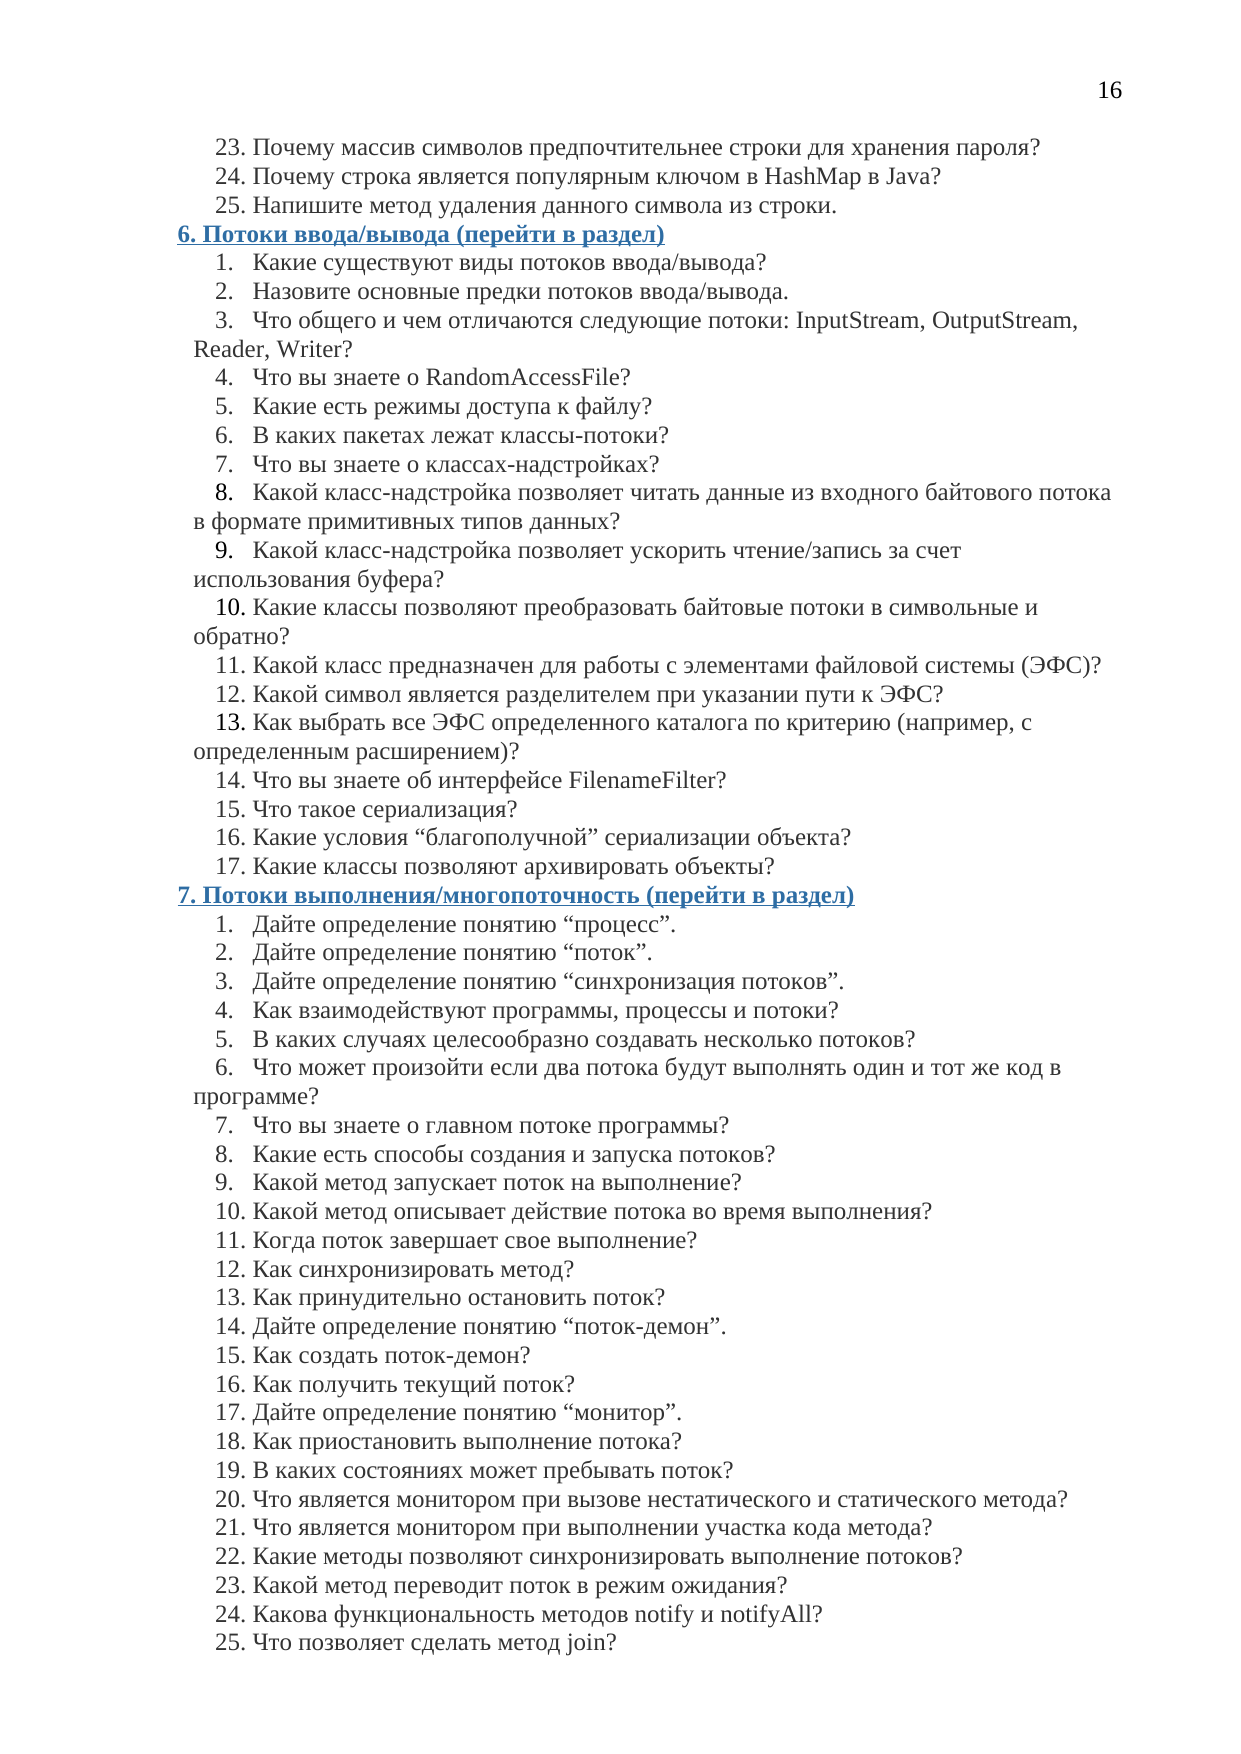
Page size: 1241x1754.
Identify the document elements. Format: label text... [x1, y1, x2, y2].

list Какой класс предназначен для работы с элементами файловой системы (ЭФС)? [156, 650, 1122, 679]
list Дайте определение понятию “поток-демон”. [156, 1311, 1122, 1340]
list Что позволяет сделать метод join? [156, 1627, 1122, 1656]
list Что вы знаете о классах-надстройках? [156, 449, 1122, 477]
list Какие методы позволяют синхронизировать выполнение потоков? [156, 1541, 1122, 1570]
list Как выбрать все ЭФС определенного каталога по критерию (например, с определенным расширением)? [156, 707, 1122, 765]
list Что вы знаете о RandomAccessFile? [156, 362, 1122, 391]
list Какие есть способы создания и запуска потоков? [156, 1139, 1122, 1167]
list Что вы знаете о главном потоке программы? [156, 1110, 1122, 1139]
list Когда поток завершает свое выполнение? [156, 1225, 1122, 1254]
text 7. Потоки выполнения/многопоточность (перейти в раздел) [118, 880, 1122, 909]
list Что вы знаете об интерфейсе FilenameFilter? [156, 765, 1122, 794]
list Как приостановить выполнение потока? [156, 1426, 1122, 1455]
list Какой метод запускает поток на выполнение? [156, 1167, 1122, 1196]
list Какова функциональность методов notify и notifyAll? [156, 1599, 1122, 1627]
list Как создать поток-демон? [156, 1340, 1122, 1369]
list Что является монитором при вызове нестатического и статического метода? [156, 1484, 1122, 1512]
list Какой класс-надстройка позволяет читать данные из входного байтового потока в формате примитивных типов данных? [156, 477, 1122, 535]
list Как синхронизировать метод? [156, 1254, 1122, 1282]
list Что такое сериализация? [156, 794, 1122, 822]
list Дайте определение понятию “поток”. [156, 937, 1122, 966]
list Какой метод описывает действие потока во время выполнения? [156, 1196, 1122, 1225]
list Напишите метод удаления данного символа из строки. [156, 190, 1122, 219]
list В каких состояниях может пребывать поток? [156, 1455, 1122, 1484]
list Дайте определение понятию “процесс”. [156, 909, 1122, 937]
list Какие есть режимы доступа к файлу? [156, 391, 1122, 420]
list В каких случаях целесообразно создавать несколько потоков? [156, 1024, 1122, 1052]
list Что является монитором при выполнении участка кода метода? [156, 1512, 1122, 1541]
list Какие классы позволяют преобразовать байтовые потоки в символьные и обратно? [156, 592, 1122, 650]
list Дайте определение понятию “монитор”. [156, 1397, 1122, 1426]
list Что общего и чем отличаются следующие потоки: InputStream, OutputStream, Reader, Writer? [156, 305, 1122, 362]
text 6. Потоки ввода/вывода (перейти в раздел) [118, 219, 1122, 247]
list Как получить текущий поток? [156, 1369, 1122, 1397]
list Какие существуют виды потоков ввода/вывода? [156, 247, 1122, 276]
list Какой метод переводит поток в режим ожидания? [156, 1570, 1122, 1599]
list Какой класс-надстройка позволяет ускорить чтение/запись за счет использования буфера? [156, 535, 1122, 592]
list Какой символ является разделителем при указании пути к ЭФС? [156, 679, 1122, 707]
list Почему строка является популярным ключом в HashMap в Java? [156, 161, 1122, 190]
list Какие условия “благополучной” сериализации объекта? [156, 822, 1122, 851]
list Почему массив символов предпочтительнее строки для хранения пароля? [156, 132, 1122, 161]
list Что может произойти если два потока будут выполнять один и тот же код в программе? [156, 1052, 1122, 1110]
list Как взаимодействуют программы, процессы и потоки? [156, 995, 1122, 1024]
list Назовите основные предки потоков ввода/вывода. [156, 276, 1122, 305]
list Как принудительно остановить поток? [156, 1282, 1122, 1311]
list В каких пакетах лежат классы-потоки? [156, 420, 1122, 449]
list Какие классы позволяют архивировать объекты? [156, 851, 1122, 880]
list Дайте определение понятию “синхронизация потоков”. [156, 966, 1122, 995]
